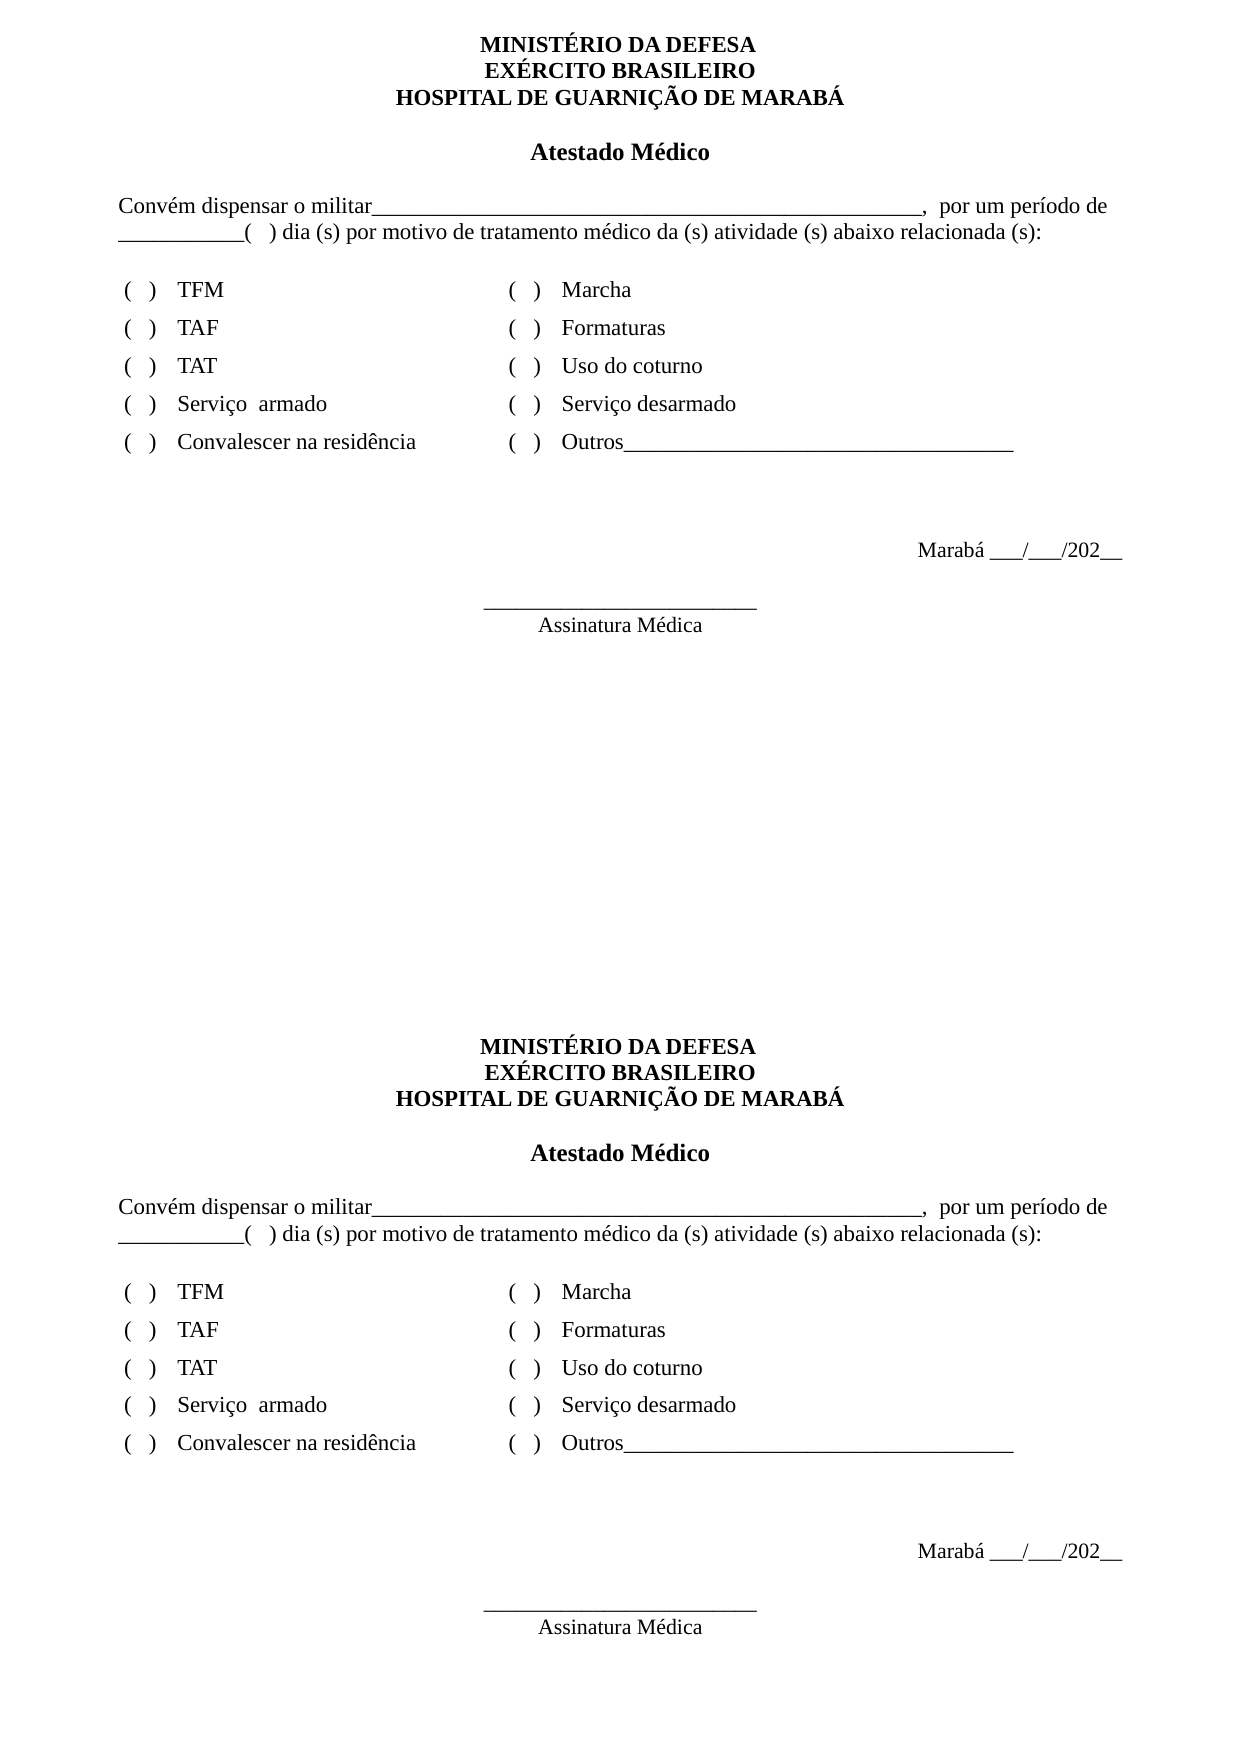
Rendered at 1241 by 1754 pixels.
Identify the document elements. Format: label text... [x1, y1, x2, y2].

text EXÉRCITO BRASILEIRO [118, 58, 1122, 84]
text Assinatura Médica [118, 612, 1122, 637]
table_header TFM [171, 271, 502, 309]
table_cell ( ) [503, 1310, 556, 1348]
text MINISTÉRIO DA DEFESA [118, 31, 1122, 58]
table_cell ( ) [503, 1424, 556, 1461]
table_cell Outros__________________________________ [556, 1424, 1123, 1461]
table_cell Convalescer na residência [171, 422, 502, 460]
table_cell ( ) [503, 346, 556, 384]
text EXÉRCITO BRASILEIRO [118, 1059, 1122, 1086]
text _________________________ [118, 1589, 1122, 1614]
text HOSPITAL DE GUARNIÇÃO DE MARABÁ [118, 1086, 1122, 1112]
table_cell ( ) [118, 1310, 171, 1348]
table_cell ( ) [118, 384, 171, 422]
table_cell Uso do coturno [556, 1348, 1123, 1386]
table_cell Formaturas [556, 309, 1123, 346]
table_cell ( ) [118, 1424, 171, 1461]
table_cell TAF [171, 1310, 502, 1348]
table_cell ( ) [118, 422, 171, 460]
table_cell TAT [171, 1348, 502, 1386]
table_cell Convalescer na residência [171, 1424, 502, 1461]
table_header ( ) [503, 1273, 556, 1310]
table_cell TAT [171, 346, 502, 384]
table_cell Serviço desarmado [556, 384, 1123, 422]
text _________________________ [118, 587, 1122, 612]
table_header ( ) [118, 1273, 171, 1310]
text Convém dispensar o militar________________________________________________, por um período de ___________( ) dia (s) por motivo de tratamento médico da (s) atividade (s) abaixo relacionada (s): [118, 1193, 1122, 1246]
table_header TFM [171, 1273, 502, 1310]
table_cell ( ) [503, 384, 556, 422]
table_cell Outros__________________________________ [556, 422, 1123, 460]
table_cell ( ) [118, 346, 171, 384]
table_header ( ) [503, 271, 556, 309]
table_cell TAF [171, 309, 502, 346]
table_cell Formaturas [556, 1310, 1123, 1348]
text Atestado Médico [118, 1138, 1122, 1167]
table_cell ( ) [503, 1386, 556, 1424]
text Atestado Médico [118, 137, 1122, 165]
table_cell ( ) [118, 1386, 171, 1424]
table_cell ( ) [503, 422, 556, 460]
table_cell Serviço armado [171, 384, 502, 422]
table_cell ( ) [503, 1348, 556, 1386]
table_header Marcha [556, 1273, 1123, 1310]
text Marabá ___/___/202__ [118, 537, 1122, 562]
text HOSPITAL DE GUARNIÇÃO DE MARABÁ [118, 84, 1122, 110]
table_cell ( ) [503, 309, 556, 346]
text Marabá ___/___/202__ [118, 1538, 1122, 1563]
table_cell ( ) [118, 309, 171, 346]
table_header ( ) [118, 271, 171, 309]
table_cell Serviço armado [171, 1386, 502, 1424]
table_cell Uso do coturno [556, 346, 1123, 384]
text Assinatura Médica [118, 1614, 1122, 1639]
table_header Marcha [556, 271, 1123, 309]
table_cell ( ) [118, 1348, 171, 1386]
table_cell Serviço desarmado [556, 1386, 1123, 1424]
text Convém dispensar o militar________________________________________________, por um período de ___________( ) dia (s) por motivo de tratamento médico da (s) atividade (s) abaixo relacionada (s): [118, 192, 1122, 244]
text MINISTÉRIO DA DEFESA [118, 1033, 1122, 1059]
